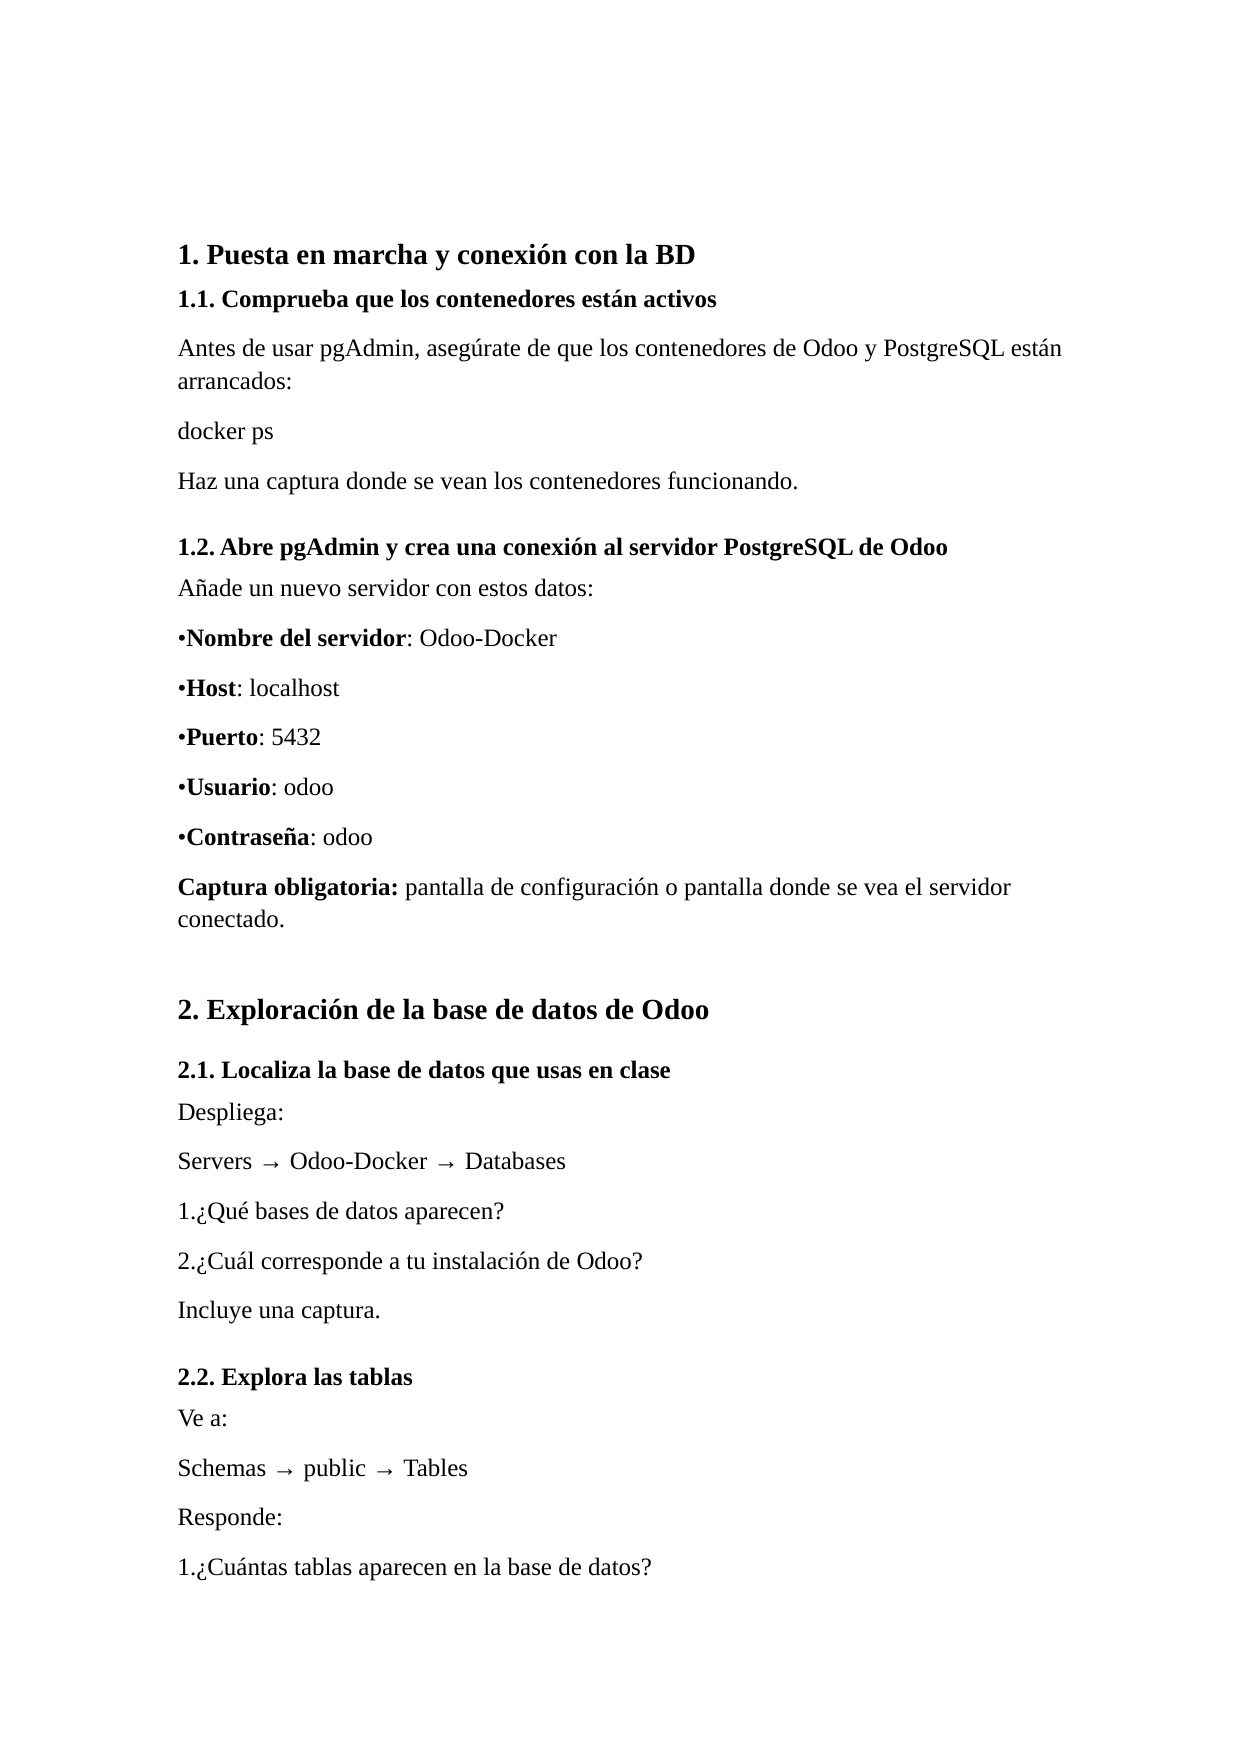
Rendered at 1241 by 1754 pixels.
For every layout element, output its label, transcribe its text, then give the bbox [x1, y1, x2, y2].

text 1.1. Comprueba que los contenedores están activos [177, 284, 1063, 312]
text Incluye una captura. [177, 1295, 1063, 1324]
text 2.¿Cuál corresponde a tu instalación de Odoo? [177, 1246, 1063, 1274]
subtitle 2.2. Explora las tablas [177, 1362, 1063, 1391]
text 1.¿Cuántas tablas aparecen en la base de datos? [177, 1552, 1063, 1581]
subtitle 2.1. Localiza la base de datos que usas en clase [177, 1055, 1063, 1084]
subtitle 1. Puesta en marcha y conexión con la BD [177, 237, 1063, 270]
text •Puerto: 5432 [177, 722, 1063, 751]
text 1.¿Qué bases de datos aparecen? [177, 1196, 1063, 1225]
text Responde: [177, 1502, 1063, 1531]
subtitle 2. Exploración de la base de datos de Odoo [177, 992, 1063, 1025]
text Servers → Odoo-Docker → Databases [177, 1146, 1063, 1175]
text Captura obligatoria: pantalla de configuración o pantalla donde se vea el servidor conectado. [177, 872, 1063, 933]
text Despliega: [177, 1097, 1063, 1125]
text •Contraseña: odoo [177, 822, 1063, 851]
text Haz una captura donde se vean los contenedores funcionando. [177, 466, 1063, 494]
text Schemas → public → Tables [177, 1453, 1063, 1482]
text Ve a: [177, 1403, 1063, 1432]
text •Host: localhost [177, 673, 1063, 702]
text •Nombre del servidor: Odoo-Docker [177, 623, 1063, 652]
subtitle 1.2. Abre pgAdmin y crea una conexión al servidor PostgreSQL de Odoo [177, 532, 1063, 561]
text Antes de usar pgAdmin, asegúrate de que los contenedores de Odoo y PostgreSQL están arrancados: [177, 333, 1063, 395]
text Añade un nuevo servidor con estos datos: [177, 573, 1063, 602]
text docker ps [177, 416, 1063, 445]
text •Usuario: odoo [177, 772, 1063, 801]
